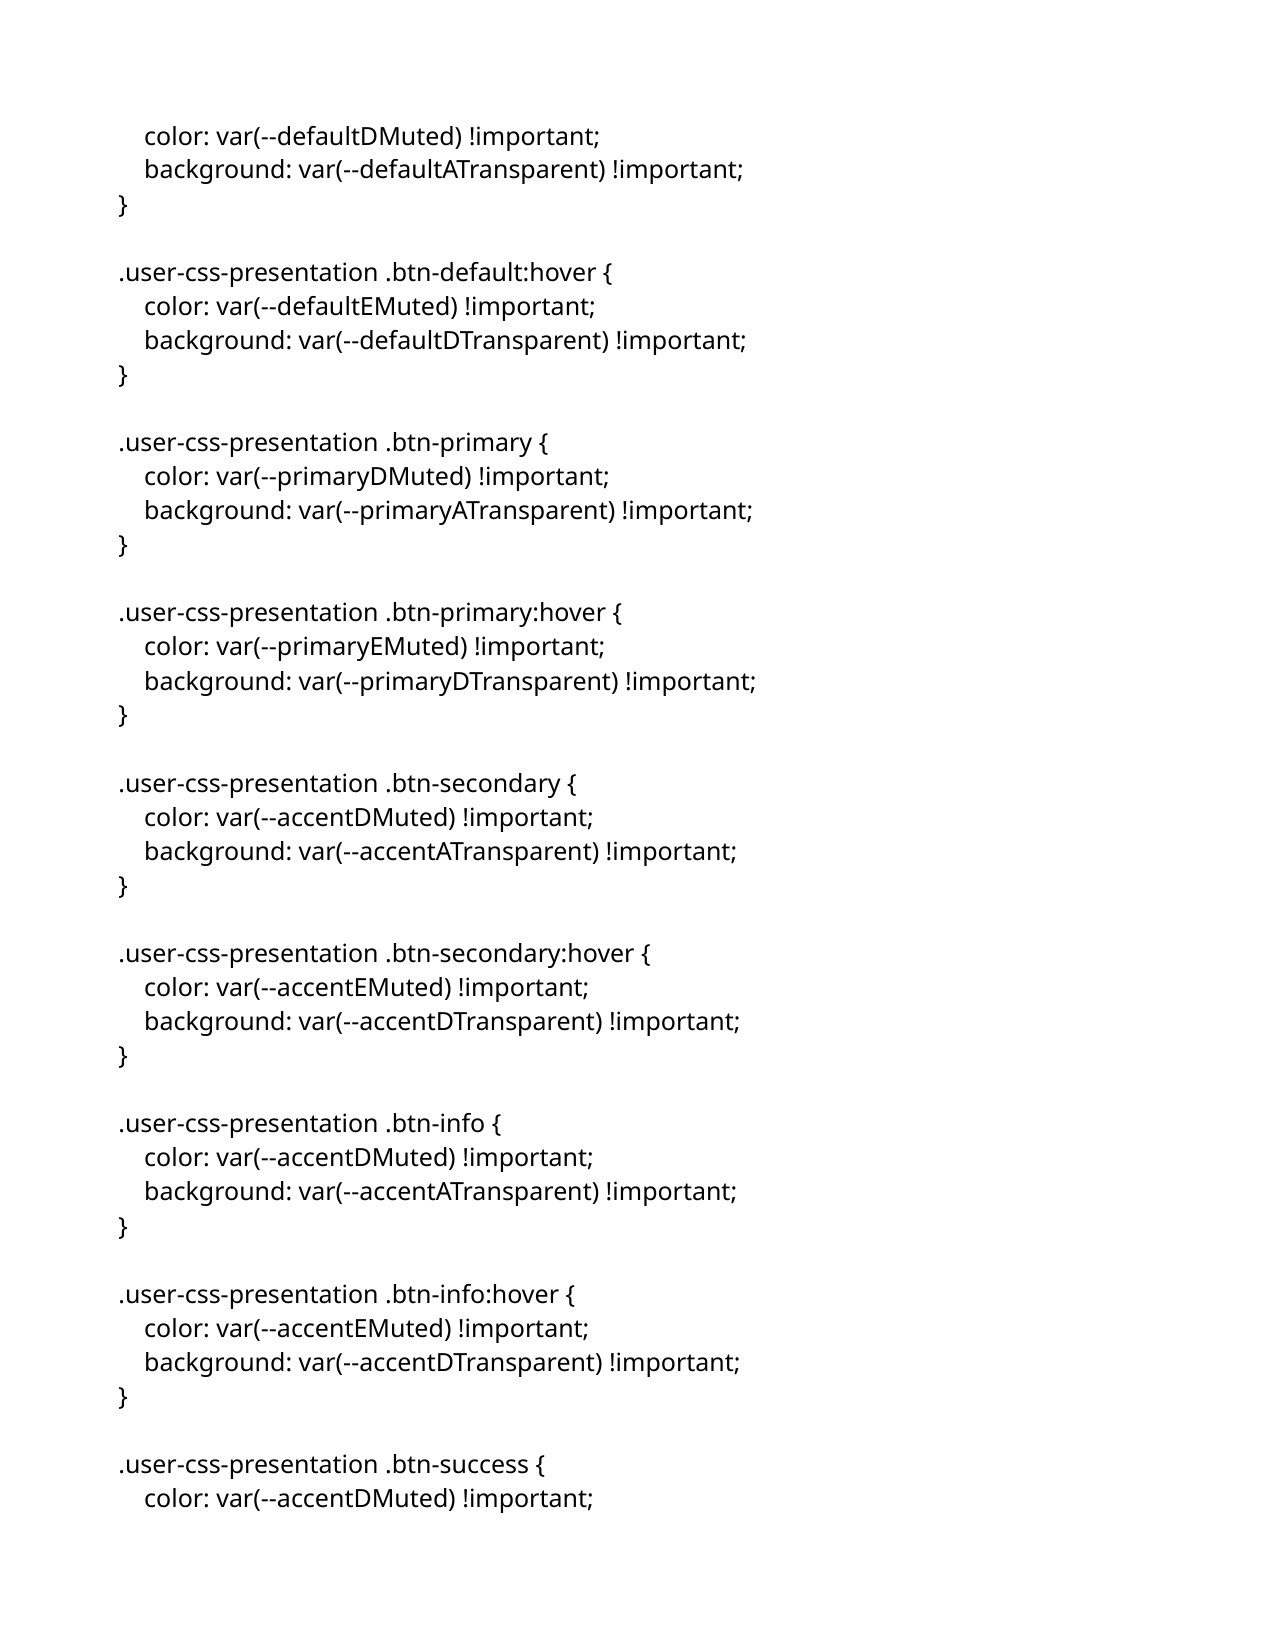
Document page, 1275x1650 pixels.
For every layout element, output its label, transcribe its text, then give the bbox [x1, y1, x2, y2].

text background: var(--defaultDTransparent) !important; [118, 322, 1157, 357]
text } [118, 1208, 1157, 1242]
text background: var(--accentDTransparent) !important; [118, 1004, 1157, 1038]
text .user-css-presentation .btn-info:hover { [118, 1276, 1157, 1310]
text color: var(--accentEMuted) !important; [118, 970, 1157, 1004]
text } [118, 186, 1157, 220]
text color: var(--defaultDMuted) !important; [118, 118, 1157, 152]
text .user-css-presentation .btn-secondary { [118, 765, 1157, 799]
text background: var(--primaryDTransparent) !important; [118, 663, 1157, 697]
text color: var(--accentDMuted) !important; [118, 799, 1157, 833]
text .user-css-presentation .btn-primary { [118, 425, 1157, 459]
text .user-css-presentation .btn-default:hover { [118, 254, 1157, 288]
text .user-css-presentation .btn-secondary:hover { [118, 936, 1157, 970]
text background: var(--accentATransparent) !important; [118, 833, 1157, 867]
text .user-css-presentation .btn-success { [118, 1447, 1157, 1481]
text background: var(--primaryATransparent) !important; [118, 493, 1157, 527]
text color: var(--accentEMuted) !important; [118, 1310, 1157, 1344]
text background: var(--defaultATransparent) !important; [118, 152, 1157, 186]
text } [118, 1038, 1157, 1072]
text } [118, 527, 1157, 561]
text } [118, 1378, 1157, 1412]
text } [118, 867, 1157, 902]
text background: var(--accentDTransparent) !important; [118, 1344, 1157, 1378]
text .user-css-presentation .btn-info { [118, 1106, 1157, 1140]
text } [118, 357, 1157, 391]
text } [118, 697, 1157, 731]
text color: var(--accentDMuted) !important; [118, 1140, 1157, 1174]
text color: var(--defaultEMuted) !important; [118, 288, 1157, 322]
text .user-css-presentation .btn-primary:hover { [118, 595, 1157, 629]
text color: var(--primaryEMuted) !important; [118, 629, 1157, 663]
text color: var(--primaryDMuted) !important; [118, 459, 1157, 493]
text background: var(--accentATransparent) !important; [118, 1174, 1157, 1208]
text color: var(--accentDMuted) !important; [118, 1481, 1157, 1515]
